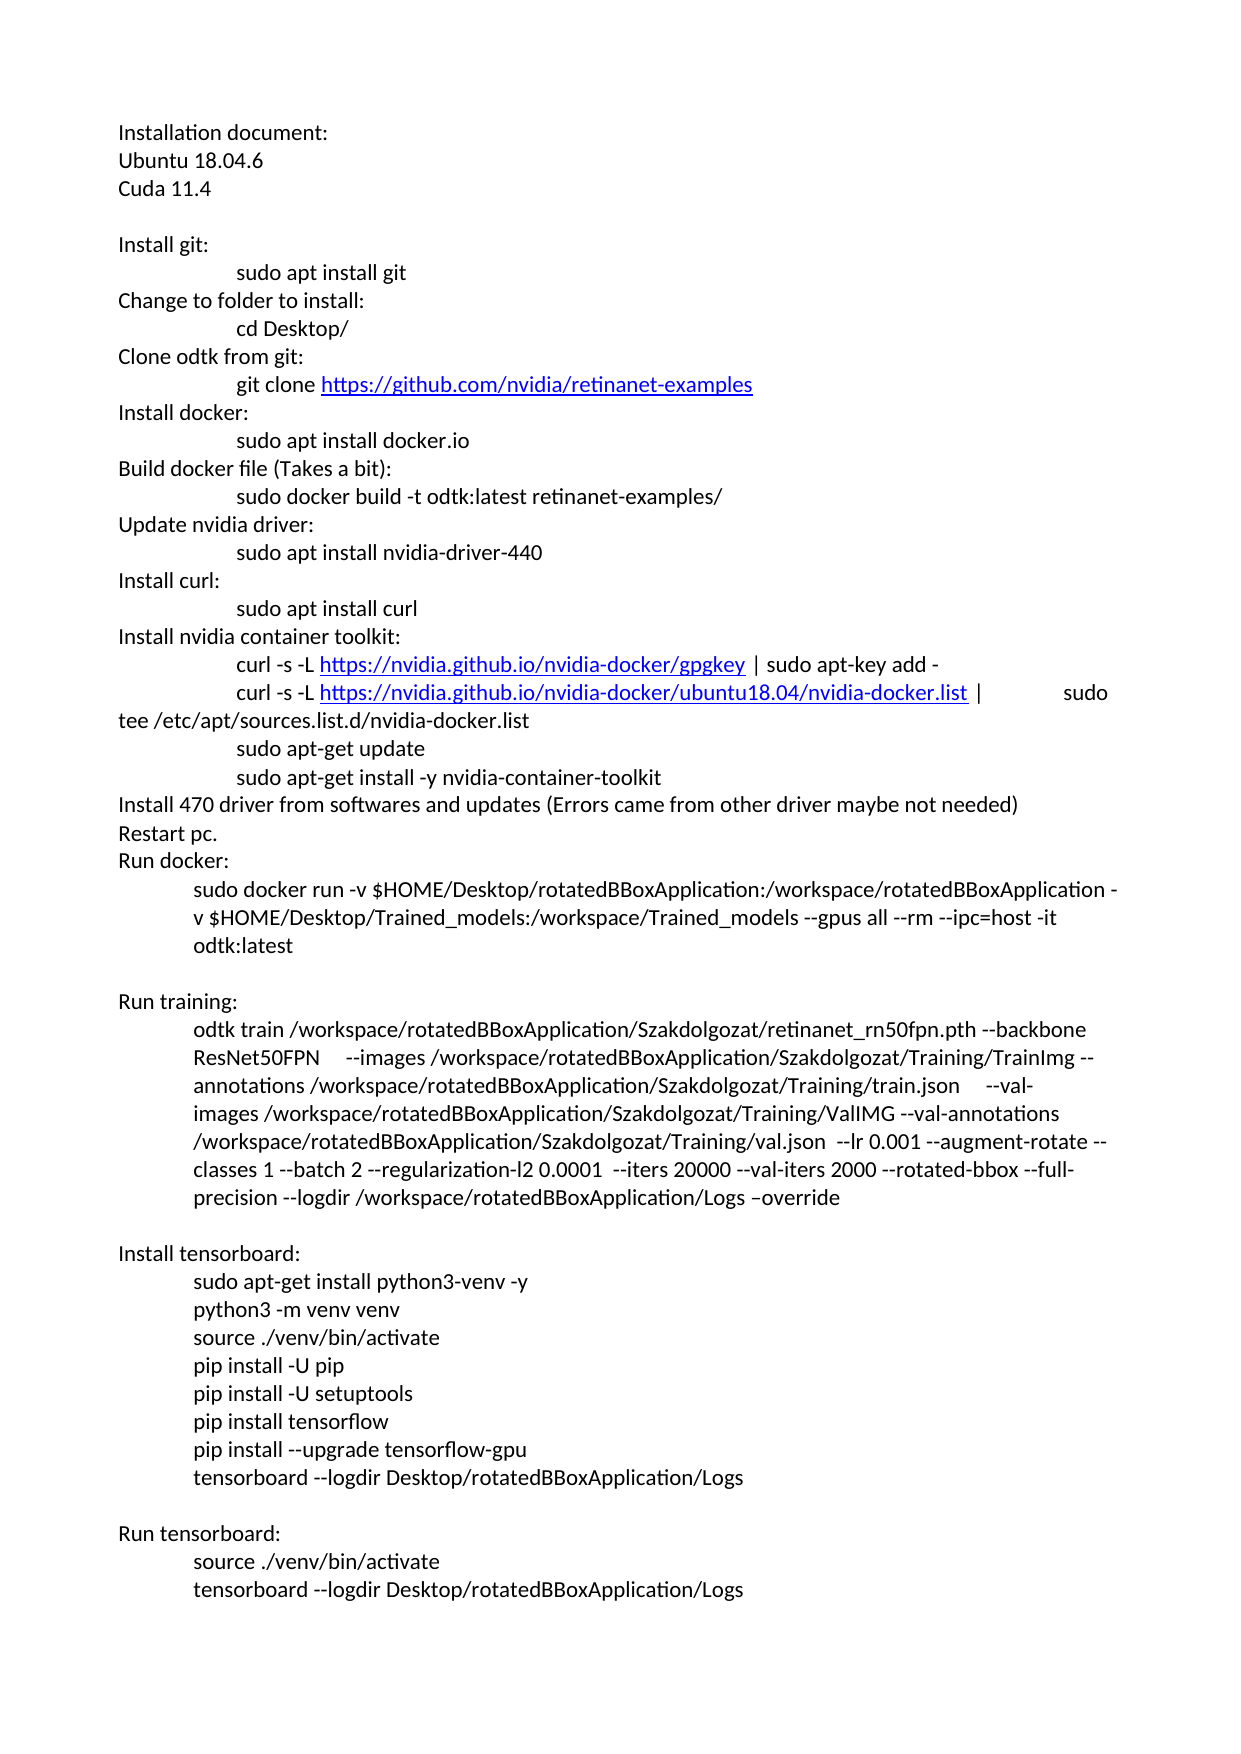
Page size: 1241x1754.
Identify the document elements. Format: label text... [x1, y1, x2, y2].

text source ./venv/bin/activate [193, 1323, 1122, 1351]
text pip install --upgrade tensorflow-gpu [193, 1435, 1122, 1463]
text sudo apt-get update [118, 734, 1122, 763]
text sudo docker build -t odtk:latest retinanet-examples/ [118, 482, 1122, 510]
text Run tensorboard: [118, 1519, 1122, 1547]
text tensorboard --logdir Desktop/rotatedBBoxApplication/Logs [193, 1463, 1122, 1491]
text python3 -m venv venv [193, 1295, 1122, 1323]
text sudo apt install docker.io [118, 426, 1122, 454]
text curl -s -L https://nvidia.github.io/nvidia-docker/ubuntu18.04/nvidia-docker.list | sudo tee /etc/apt/sources.list.d/nvidia-docker.list [118, 678, 1122, 734]
text Install 470 driver from softwares and updates (Errors came from other driver maybe not needed) [118, 791, 1122, 819]
text Run training: [118, 987, 1122, 1015]
text Install git: [118, 230, 1122, 258]
text tensorboard --logdir Desktop/rotatedBBoxApplication/Logs [193, 1575, 1122, 1603]
text sudo apt-get install python3-venv -y [193, 1267, 1122, 1295]
text odtk train /workspace/rotatedBBoxApplication/Szakdolgozat/retinanet_rn50fpn.pth --backbone ResNet50FPN --images /workspace/rotatedBBoxApplication/Szakdolgozat/Training/TrainImg --annotations /workspace/rotatedBBoxApplication/Szakdolgozat/Training/train.json --val-images /workspace/rotatedBBoxApplication/Szakdolgozat/Training/ValIMG --val-annotations /workspace/rotatedBBoxApplication/Szakdolgozat/Training/val.json --lr 0.001 --augment-rotate --classes 1 --batch 2 --regularization-l2 0.0001 --iters 20000 --val-iters 2000 --rotated-bbox --full-precision --logdir /workspace/rotatedBBoxApplication/Logs –override [193, 1015, 1122, 1211]
text sudo apt install nvidia-driver-440 [118, 538, 1122, 566]
text Installation document: Ubuntu 18.04.6 Cuda 11.4 [118, 118, 1122, 202]
text pip install -U pip [193, 1351, 1122, 1379]
text pip install tensorflow [193, 1407, 1122, 1435]
text Update nvidia driver: [118, 510, 1122, 538]
text Install nvidia container toolkit: [118, 622, 1122, 651]
text Build docker file (Takes a bit): [118, 454, 1122, 482]
text Clone odtk from git: [118, 342, 1122, 370]
text cd Desktop/ [118, 314, 1122, 342]
text Install curl: [118, 566, 1122, 594]
text source ./venv/bin/activate [193, 1547, 1122, 1575]
text pip install -U setuptools [193, 1379, 1122, 1407]
text Install docker: [118, 398, 1122, 426]
text git clone https://github.com/nvidia/retinanet-examples [118, 370, 1122, 398]
text sudo apt install git [118, 258, 1122, 286]
text Change to folder to install: [118, 286, 1122, 314]
text Restart pc. Run docker: [118, 819, 1122, 875]
text curl -s -L https://nvidia.github.io/nvidia-docker/gpgkey | sudo apt-key add - [118, 651, 1122, 678]
text sudo docker run -v $HOME/Desktop/rotatedBBoxApplication:/workspace/rotatedBBoxApplication -v $HOME/Desktop/Trained_models:/workspace/Trained_models --gpus all --rm --ipc=host -it odtk:latest [193, 875, 1122, 959]
text sudo apt install curl [118, 594, 1122, 622]
text sudo apt-get install -y nvidia-container-toolkit [118, 763, 1122, 791]
text Install tensorboard: [118, 1239, 1122, 1267]
